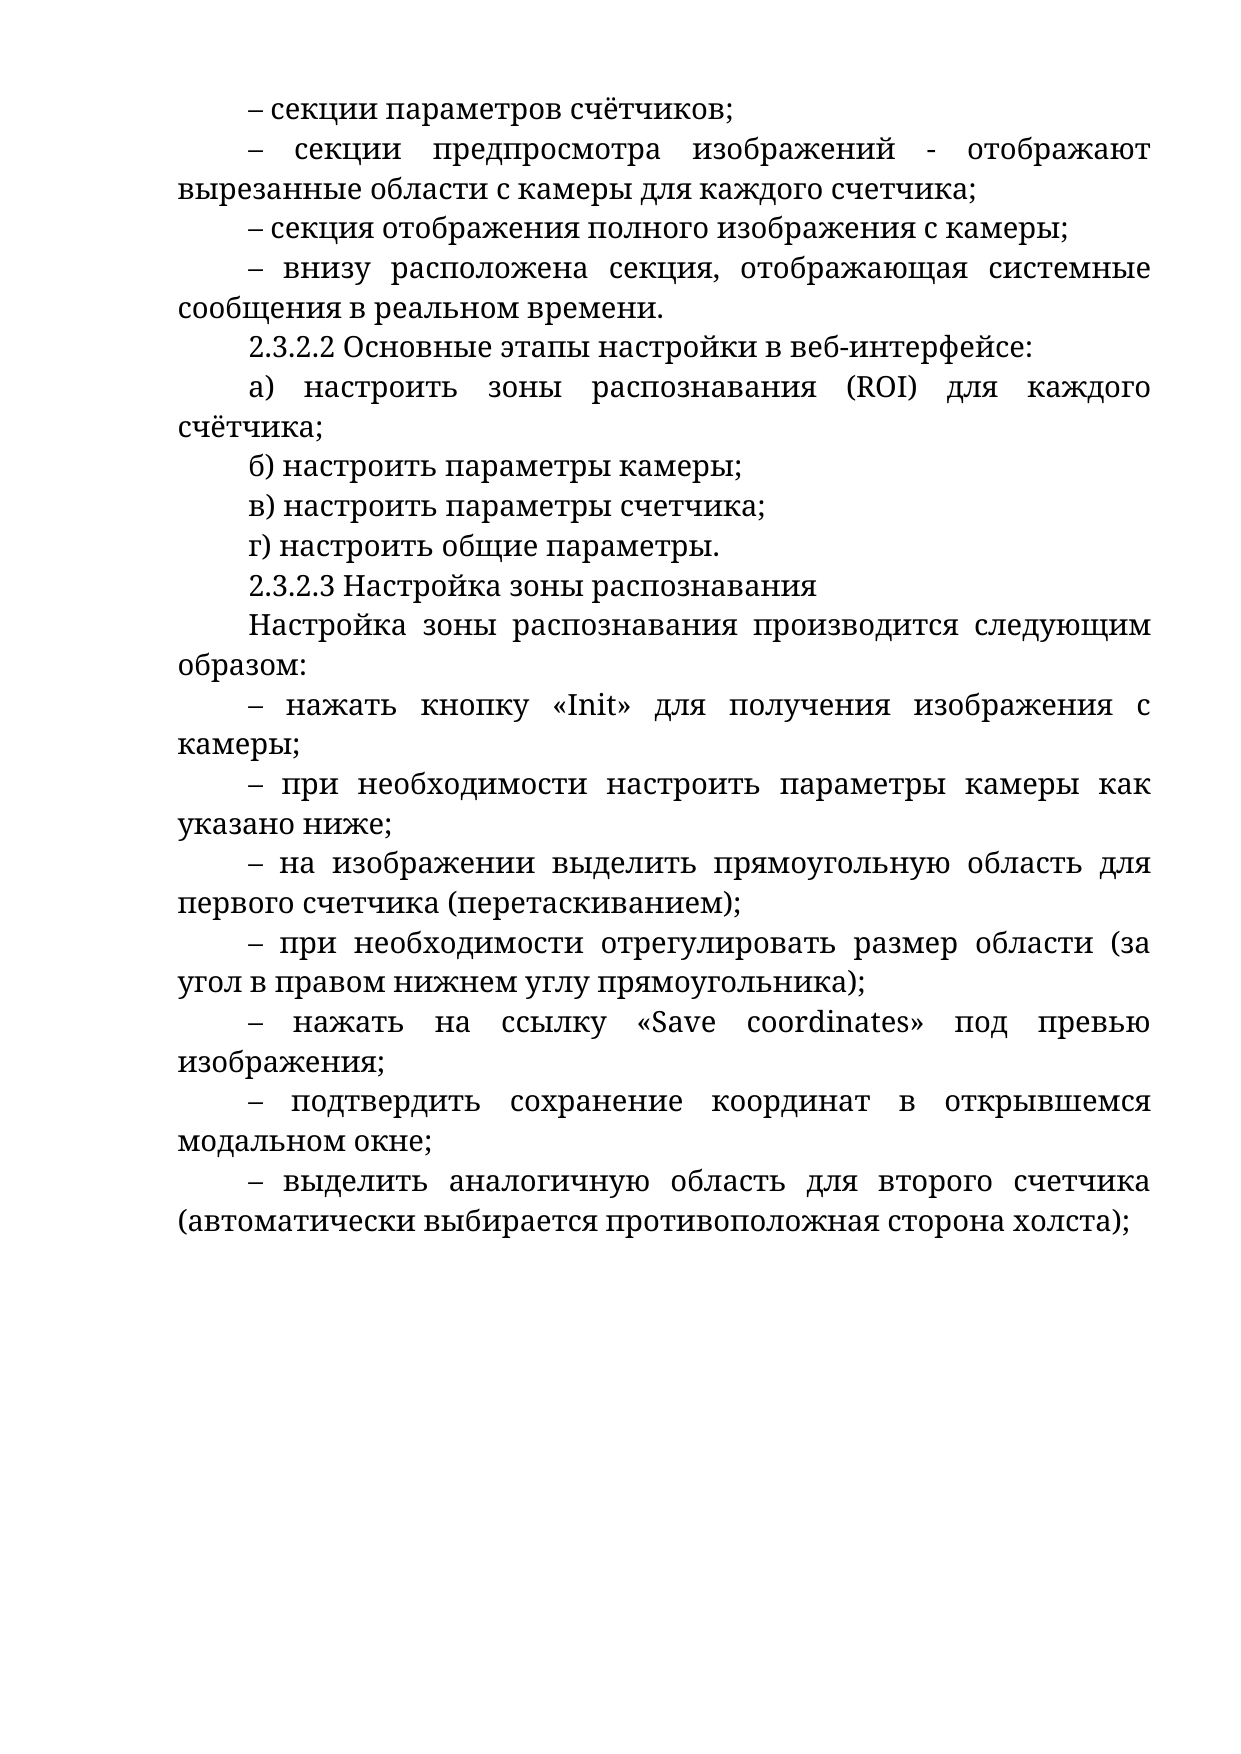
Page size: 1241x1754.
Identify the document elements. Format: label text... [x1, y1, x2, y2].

text – при необходимости отрегулировать размер области (за угол в правом нижнем углу прямоугольника); [177, 922, 1152, 1001]
text – на изображении выделить прямоугольную область для первого счетчика (перетаскиванием); [177, 843, 1152, 922]
text – внизу расположена секция, отображающая системные сообщения в реальном времени. [177, 247, 1152, 327]
text б) настроить параметры камеры; [177, 446, 1152, 485]
text – нажать кнопку «Init» для получения изображения с камеры; [177, 684, 1152, 763]
text Настройка зоны распознавания производится следующим образом: [177, 604, 1152, 684]
text г) настроить общие параметры. [177, 525, 1152, 565]
text – выделить аналогичную область для второго счетчика (автоматически выбирается противоположная сторона холста); [177, 1160, 1152, 1239]
text 2.3.2.3 Настройка зоны распознавания [177, 565, 1152, 604]
text – при необходимости настроить параметры камеры как указано ниже; [177, 763, 1152, 843]
text – нажать на ссылку «Save coordinates» под превью изображения; [177, 1001, 1152, 1081]
text – секции предпросмотра изображений - отображают вырезанные области с камеры для каждого счетчика; [177, 128, 1152, 208]
text в) настроить параметры счетчика; [177, 485, 1152, 525]
text – подтвердить сохранение координат в открывшемся модальном окне; [177, 1081, 1152, 1160]
text а) настроить зоны распознавания (ROI) для каждого счётчика; [177, 366, 1152, 446]
text – секции параметров счётчиков; [177, 88, 1152, 128]
text – секция отображения полного изображения с камеры; [177, 208, 1152, 247]
text 2.3.2.2 Основные этапы настройки в веб-интерфейсе: [177, 327, 1152, 366]
